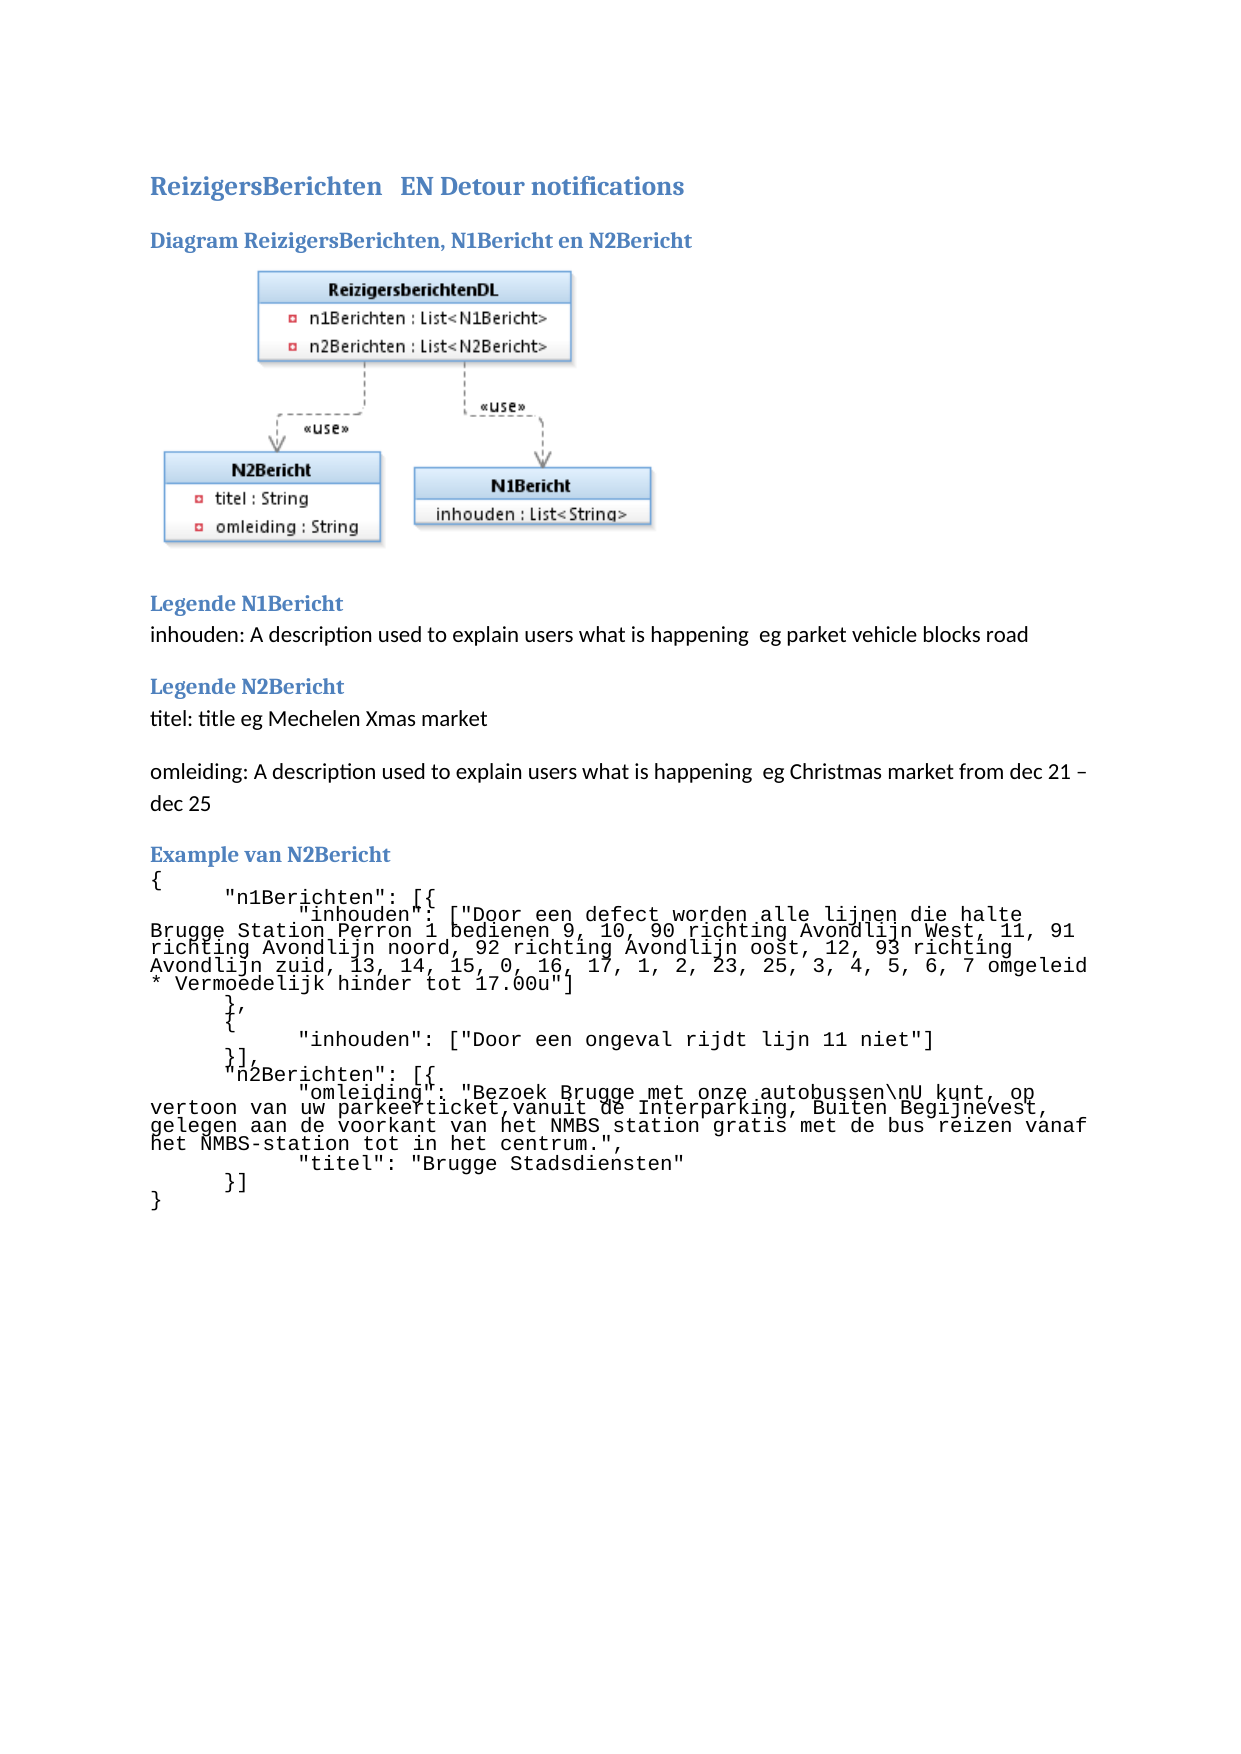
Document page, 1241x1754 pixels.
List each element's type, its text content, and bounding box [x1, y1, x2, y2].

text }], [244, 1050, 1090, 1067]
text "inhouden": ["Door een defect worden alle lijnen die halte Brugge Station Perron 1 bedienen 9, 10, 90 richting Avondlijn West, 11, 91 richting Avondlijn noord, 92 richting Avondlijn oost, 12, 93 richting Avondlijn zuid, 13, 14, 15, 0, 16, 17, 1, 2, 23, 25, 3, 4, 5, 6, 7 omgeleid * Vermoedelijk hinder tot 17.00u"] [150, 908, 1090, 997]
text omleiding: A description used to explain users what is happening eg Christmas market from dec 21 – dec 25 [150, 757, 1090, 817]
text { [228, 1014, 1090, 1032]
picture [150, 257, 672, 566]
text "omleiding": "Bezoek Brugge met onze autobussen\nU kunt, op vertoon van uw parkeerticket,vanuit de Interparking, Buiten Begijnevest, gelegen aan de voorkant van het NMBS station gratis met de bus reizen vanaf het NMBS-station tot in het centrum.", [150, 1085, 1090, 1156]
subtitle Example van N2Bericht [150, 842, 1090, 868]
text { [150, 872, 156, 890]
text "titel": "Brugge Stadsdiensten" [150, 1156, 1090, 1174]
text }] [244, 1174, 1090, 1192]
text }] [150, 1174, 242, 1192]
text inhouden: A description used to explain users what is happening eg parket vehicle blocks road [150, 621, 1090, 649]
subtitle Legende N1Bericht [150, 590, 1090, 617]
text "inhouden": ["Door een ongeval rijdt lijn 11 niet"] [930, 1032, 1090, 1050]
text titel: title eg Mechelen Xmas market [150, 704, 1090, 732]
text "n1Berichten": [{ [428, 890, 1090, 908]
text "n1Berichten": [{ [150, 890, 415, 908]
text { [155, 872, 1090, 890]
text "inhouden": ["Door een ongeval rijdt lijn 11 niet"] [150, 1032, 451, 1050]
text "n2Berichten": [{ [150, 1067, 415, 1085]
subtitle Legende N2Bericht [150, 674, 1090, 700]
text "inhouden": ["Door een ongeval rijdt lijn 11 niet"] [453, 1032, 928, 1050]
text { [150, 1014, 229, 1032]
text }, [150, 997, 1090, 1014]
subtitle Diagram ReizigersBerichten, N1Bericht en N2Bericht [150, 227, 1090, 254]
subtitle ReizigersBerichten EN Detour notifications [150, 171, 1090, 202]
text "n2Berichten": [{ [428, 1067, 1090, 1085]
text } [150, 1192, 1090, 1209]
text }], [150, 1050, 242, 1067]
